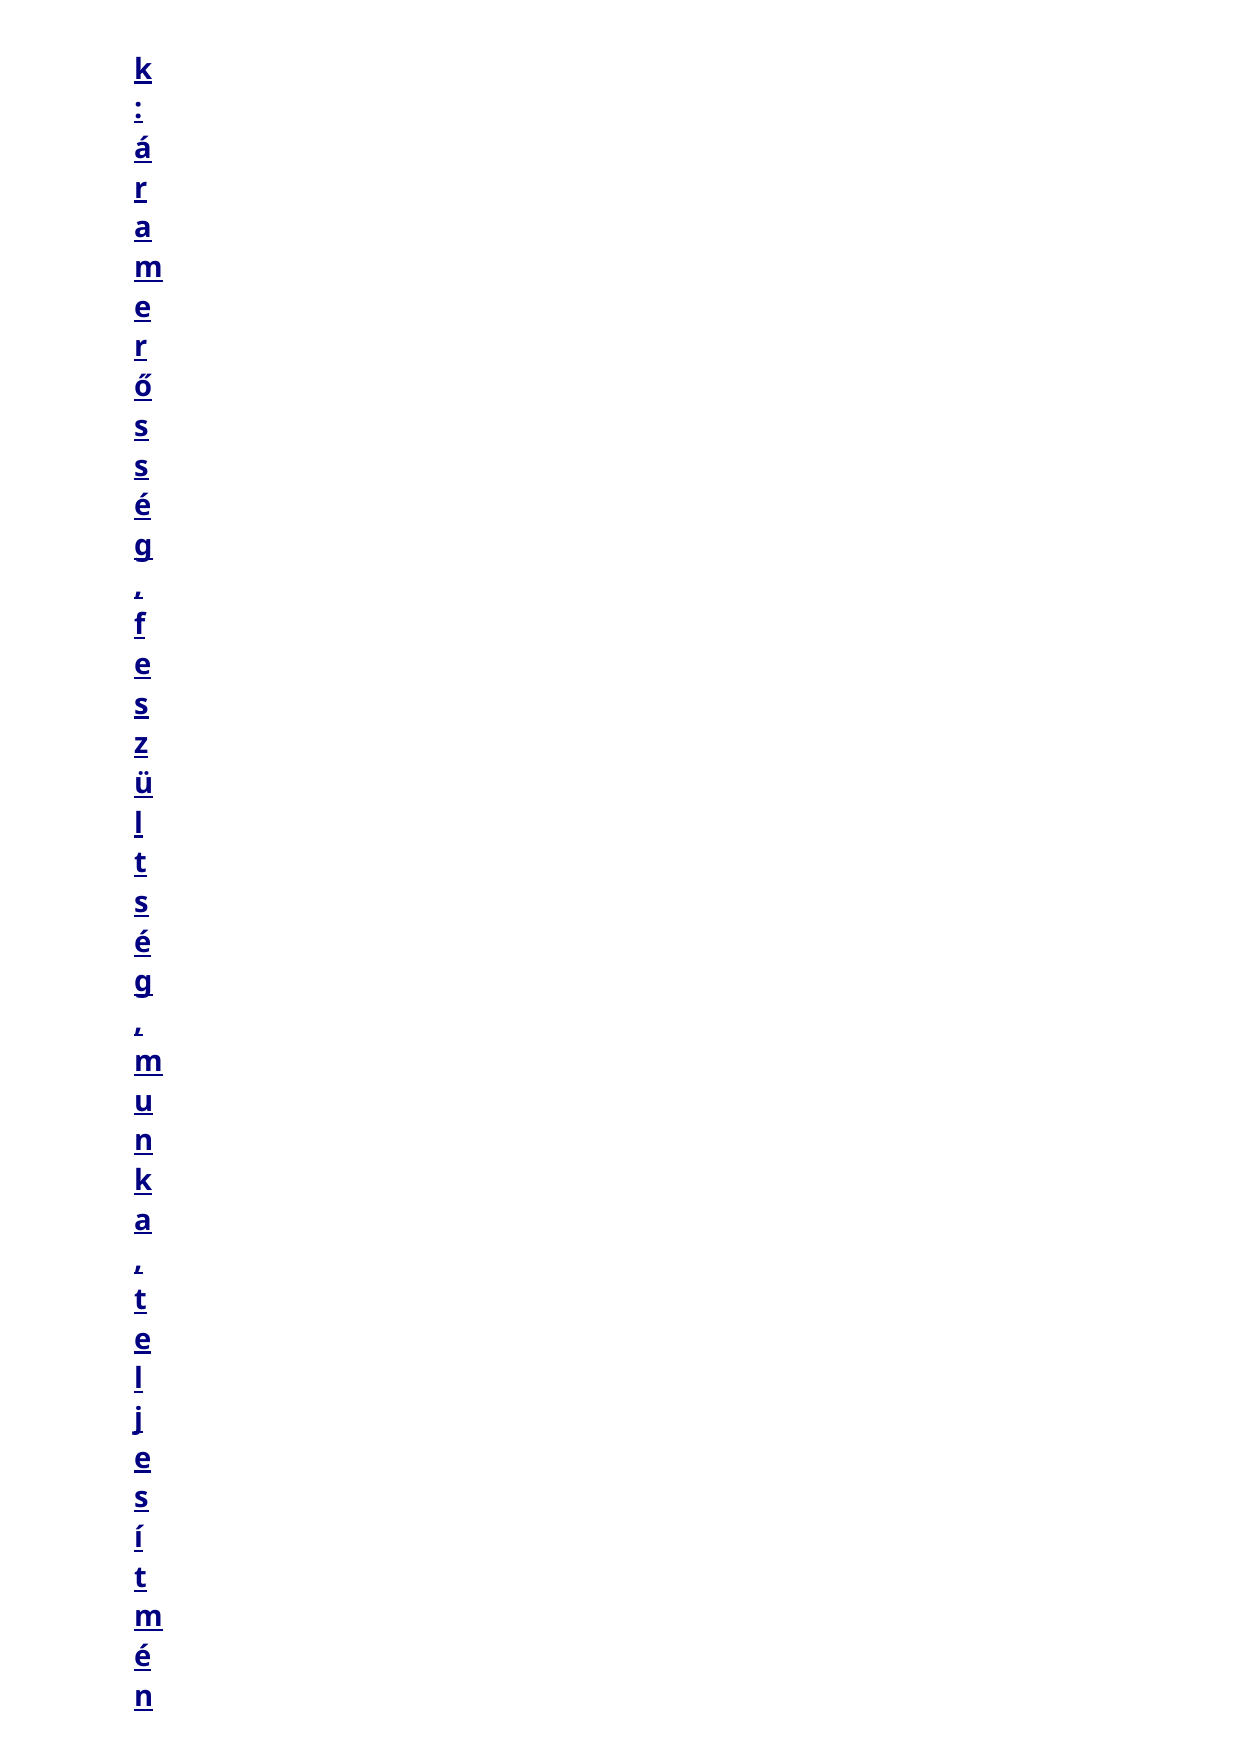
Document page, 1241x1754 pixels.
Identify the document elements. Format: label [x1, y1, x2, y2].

table_header [118, 45, 131, 1718]
